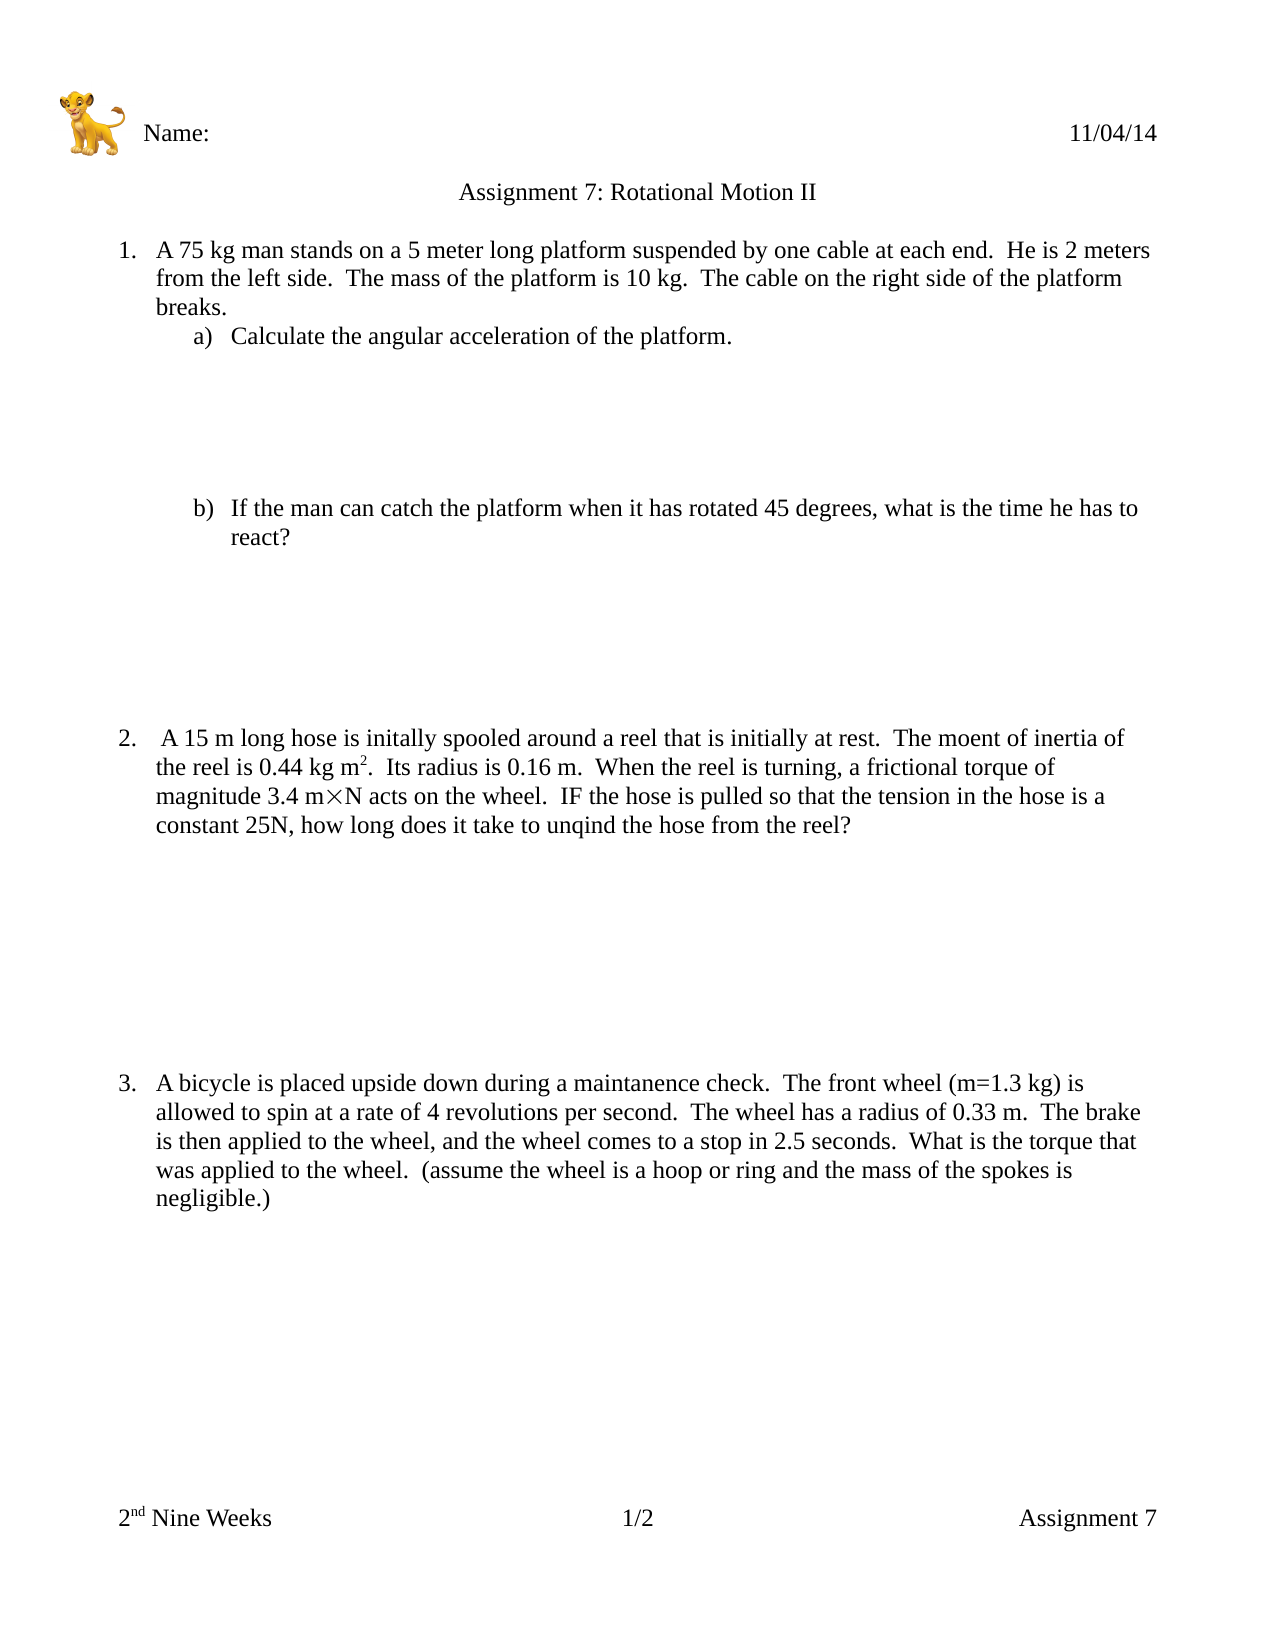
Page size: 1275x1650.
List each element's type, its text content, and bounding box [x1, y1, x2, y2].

list A bicycle is placed upside down during a maintanence check. The front wheel (m=1.3 kg) is allowed to spin at a rate of 4 revolutions per second. The wheel has a radius of 0.33 m. The brake is then applied to the wheel, and the wheel comes to a stop in 2.5 seconds. What is the torque that was applied to the wheel. (assume the wheel is a hoop or ring and the mass of the spokes is negligible.) [118, 1068, 1157, 1212]
list If the man can catch the platform when it has rotated 45 degrees, what is the time he has to react? [193, 493, 1157, 551]
picture [48, 81, 136, 156]
text Assignment 7: Rotational Motion II [118, 177, 1157, 206]
list A 15 m long hose is initally spooled around a reel that is initially at rest. The moent of inertia of the reel is 0.44 kg m2. Its radius is 0.16 m. When the reel is turning, a frictional torque of magnitude 3.4 m´N acts on the wheel. IF the hose is pulled so that the tension in the hose is a constant 25N, how long does it take to unqind the hose from the reel? [118, 723, 1157, 838]
list A 75 kg man stands on a 5 meter long platform suspended by one cable at each end. He is 2 meters from the left side. The mass of the platform is 10 kg. The cable on the right side of the platform breaks. [118, 235, 1157, 321]
list Calculate the angular acceleration of the platform. [193, 321, 1157, 350]
